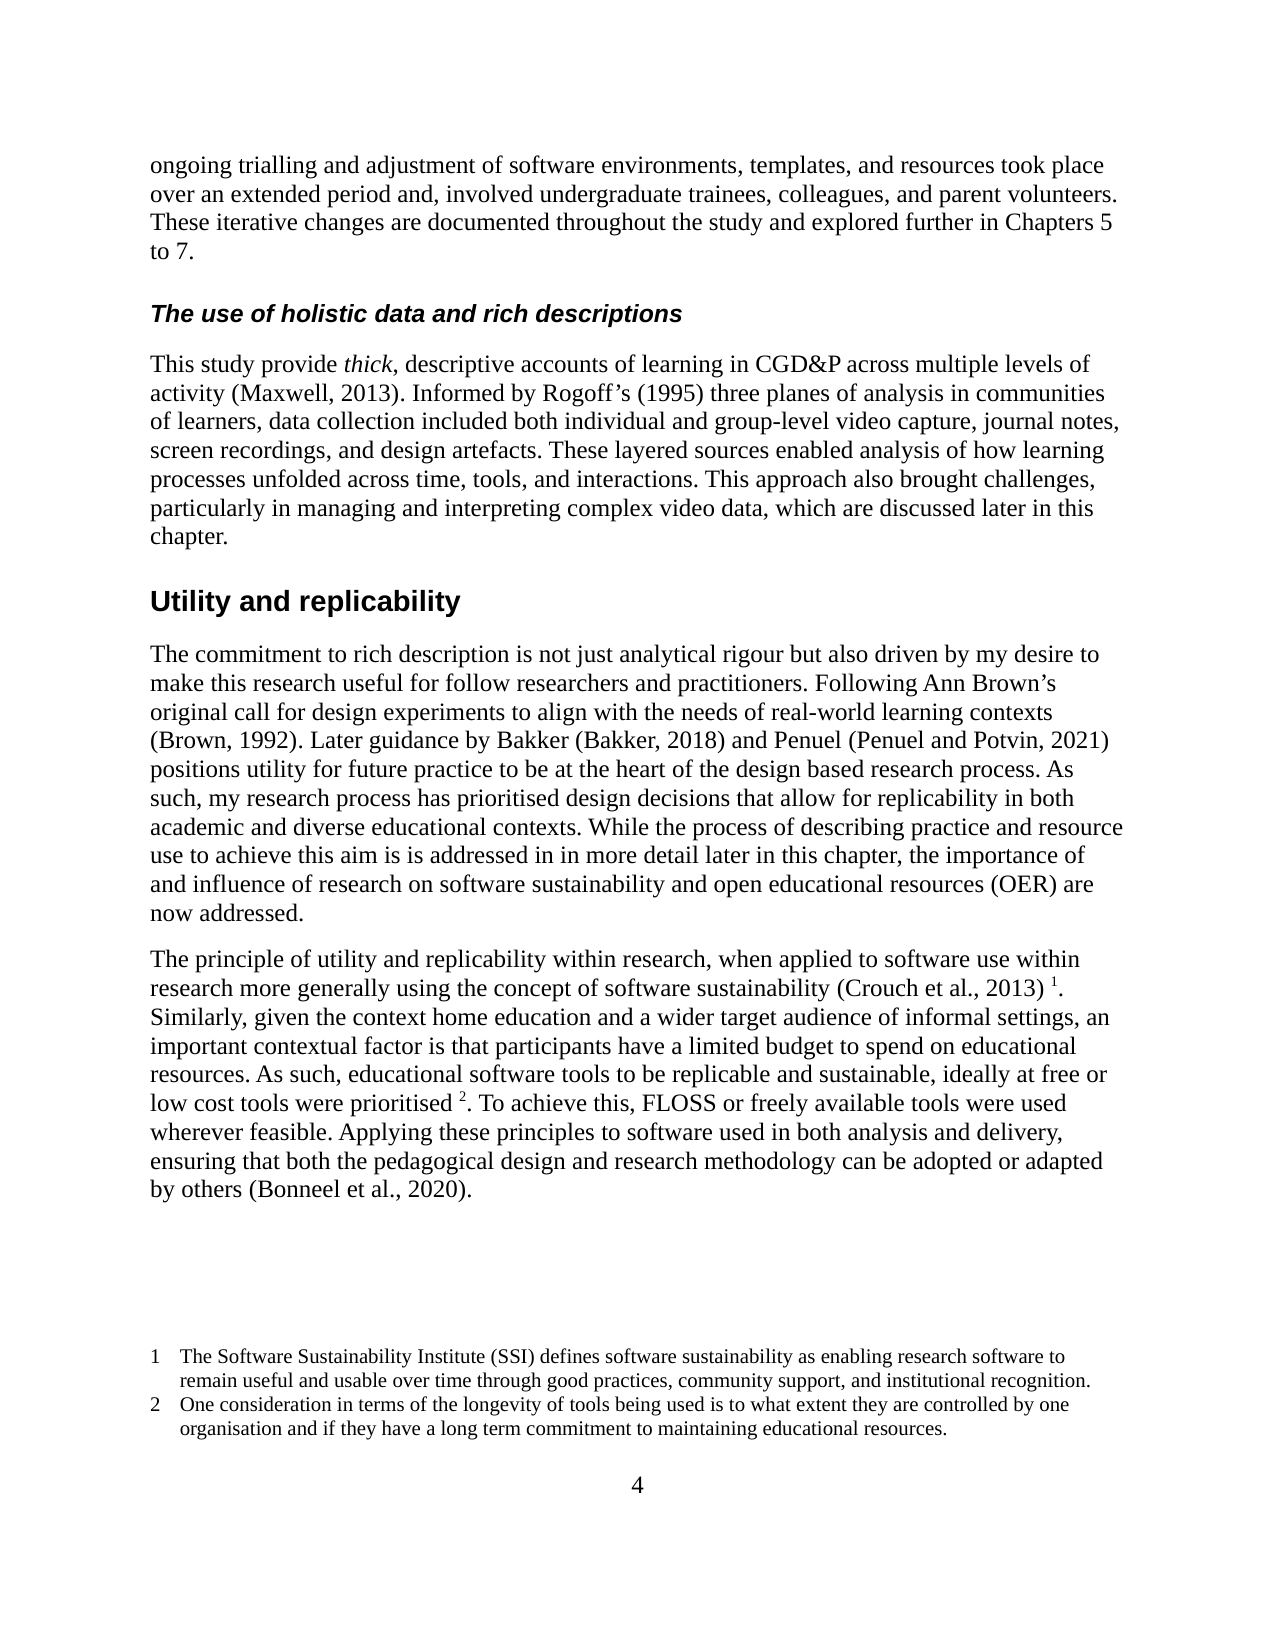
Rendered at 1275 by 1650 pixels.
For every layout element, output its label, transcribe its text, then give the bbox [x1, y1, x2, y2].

subtitle Utility and replicability [150, 584, 1125, 618]
text The commitment to rich description is not just analytical rigour but also driven by my desire to make this research useful for follow researchers and practitioners. Following Ann Brown’s original call for design experiments to align with the needs of real-world learning contexts (Brown, 1992). Later guidance by Bakker (Bakker, 2018) and Penuel (Penuel and Potvin, 2021) positions utility for future practice to be at the heart of the design based research process. As such, my research process has prioritised design decisions that allow for replicability in both academic and diverse educational contexts. While the process of describing practice and resource use to achieve this aim is is addressed in in more detail later in this chapter, the importance of and influence of research on software sustainability and open educational resources (OER) are now addressed. [150, 639, 1125, 927]
text The principle of utility and replicability within research, when applied to software use within research more generally using the concept of software sustainability (Crouch et al., 2013) . Similarly, given the context home education and a wider target audience of informal settings, an important contextual factor is that participants have a limited budget to spend on educational resources. As such, educational software tools to be replicable and sustainable, ideally at free or low cost tools were prioritised . To achieve this, FLOSS or freely available tools were used wherever feasible. Applying these principles to software used in both analysis and delivery, ensuring that both the pedagogical design and research methodology can be adopted or adapted by others (Bonneel et al., 2020). [150, 944, 1125, 1203]
text ongoing trialling and adjustment of software environments, templates, and resources took place over an extended period and, involved undergraduate trainees, colleagues, and parent volunteers. These iterative changes are documented throughout the study and explored further in Chapters 5 to 7. [150, 150, 1125, 265]
text One consideration in terms of the longevity of tools being used is to what extent they are controlled by one organisation and if they have a long term commitment to maintaining educational resources. [150, 1392, 1125, 1440]
text The Software Sustainability Institute (SSI) defines software sustainability as enabling research software to remain useful and usable over time through good practices, community support, and institutional recognition. [150, 1344, 1125, 1392]
subtitle The use of holistic data and rich descriptions [150, 299, 1125, 327]
text This study provide thick, descriptive accounts of learning in CGD&P across multiple levels of activity (Maxwell, 2013). Informed by Rogoff’s (1995) three planes of analysis in communities of learners, data collection included both individual and group-level video capture, journal notes, screen recordings, and design artefacts. These layered sources enabled analysis of how learning processes unfolded across time, tools, and interactions. This approach also brought challenges, particularly in managing and interpreting complex video data, which are discussed later in this chapter. [150, 349, 1125, 550]
